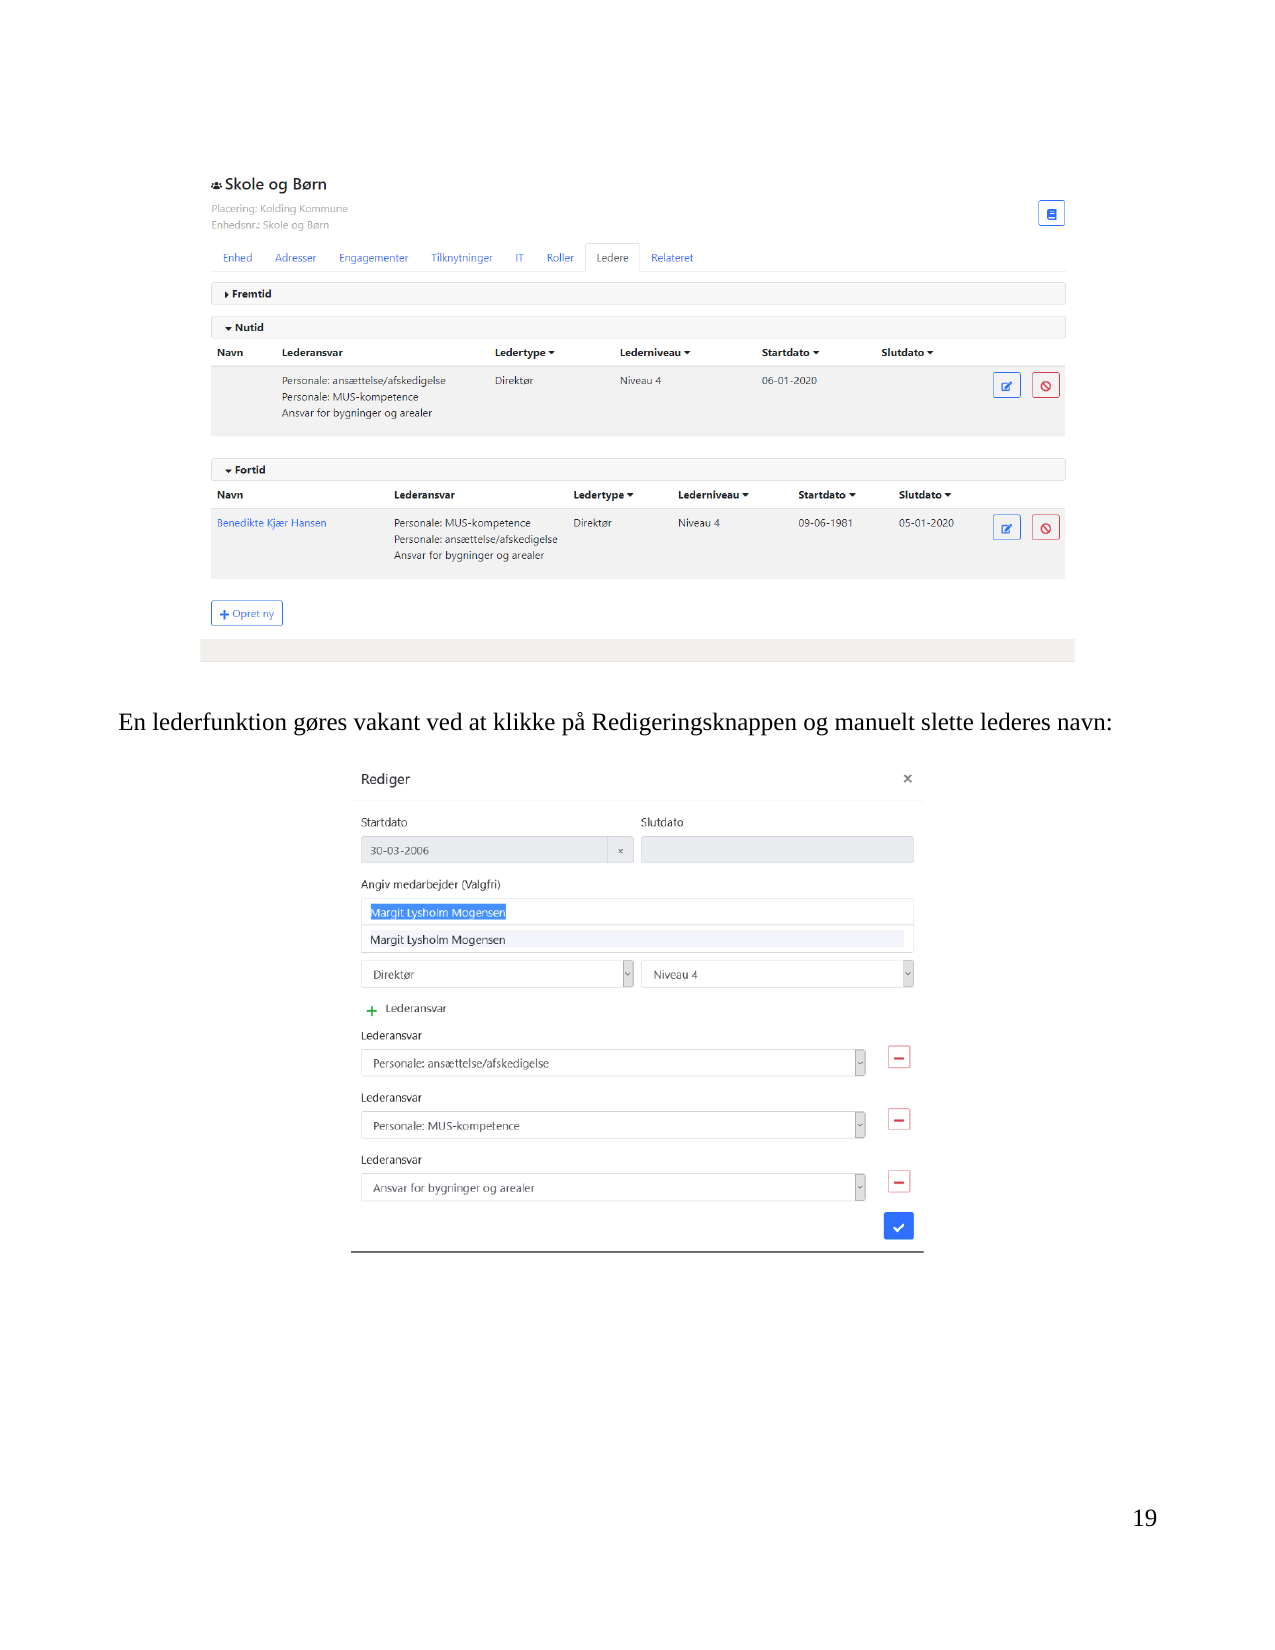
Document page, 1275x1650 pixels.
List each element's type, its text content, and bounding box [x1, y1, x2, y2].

picture [351, 756, 924, 1253]
picture [200, 167, 1075, 662]
text En lederfunktion gøres vakant ved at klikke på Redigeringsknappen og manuelt slette lederes navn: [118, 707, 1157, 736]
